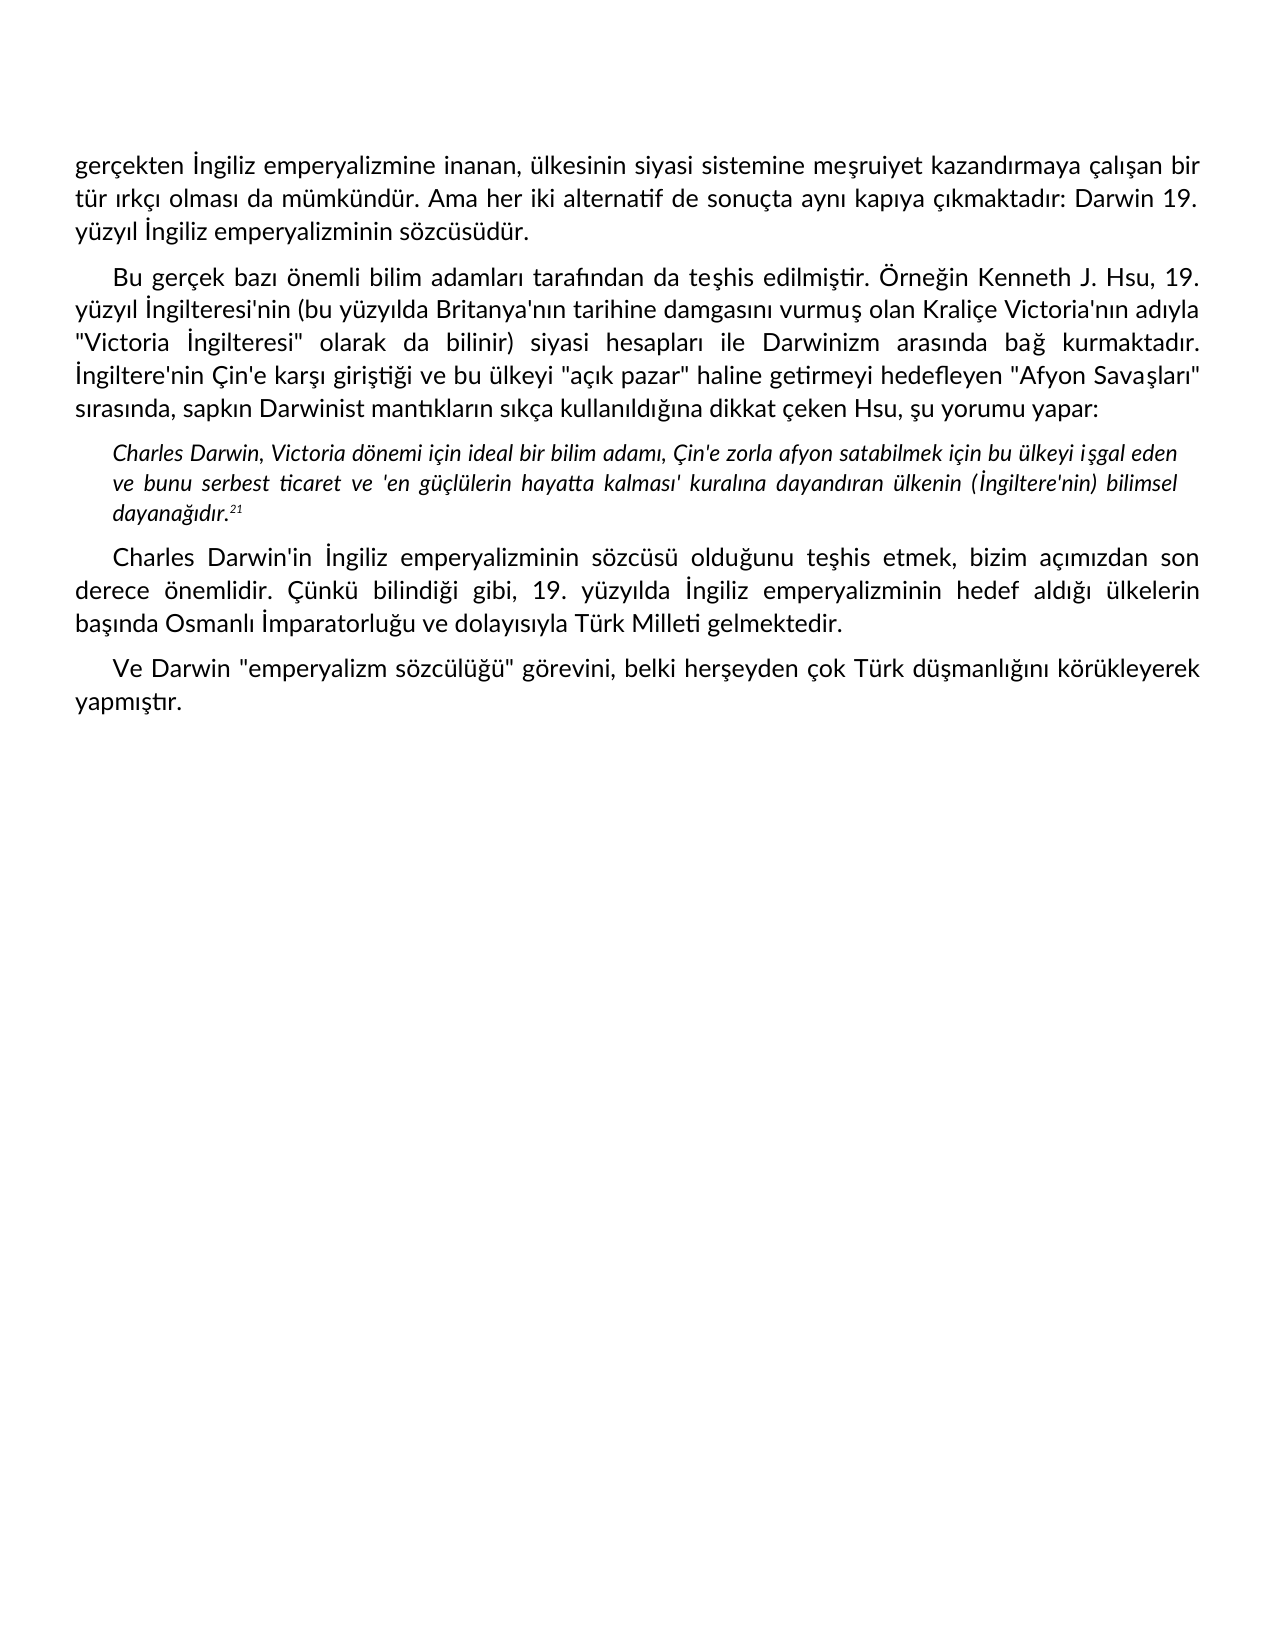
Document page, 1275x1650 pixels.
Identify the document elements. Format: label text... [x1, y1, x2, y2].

text gerçekten İngiliz emperyalizmine inanan, ülkesinin siyasi sistemine meşruiyet kazandırmaya çalışan bir tür ırkçı olması da mümkündür. Ama her iki alternatif de sonuçta aynı kapıya çıkmaktadır: Darwin 19. yüzyıl İngiliz emperyalizminin sözcüsüdür. [75, 150, 1200, 246]
text Charles Darwin'in İngiliz emperyalizminin sözcüsü olduğunu teşhis etmek, bizim açımızdan son derece önemlidir. Çünkü bilindiği gibi, 19. yüzyılda İngiliz emperyalizminin hedef aldığı ülkelerin başında Osmanlı İmparatorluğu ve dolayısıyla Türk Milleti gelmektedir. [75, 541, 1200, 637]
text Ve Darwin "emperyalizm sözcülüğü" görevini, belki herşeyden çok Türk düşmanlığını körükleyerek yapmıştır. [75, 653, 1200, 716]
text Bu gerçek bazı önemli bilim adamları tarafından da teşhis edilmiştir. Örneğin Kenneth J. Hsu, 19. yüzyıl İngilteresi'nin (bu yüzyılda Britanya'nın tarihine damgasını vurmuş olan Kraliçe Victoria'nın adıyla "Victoria İngilteresi" olarak da bilinir) siyasi hesapları ile Darwinizm arasında bağ kurmaktadır. İngiltere'nin Çin'e karşı giriştiği ve bu ülkeyi "açık pazar" haline getirmeyi hedefleyen "Afyon Savaşları" sırasında, sapkın Darwinist mantıkların sıkça kullanıldığına dikkat çeken Hsu, şu yorumu yapar: [75, 261, 1200, 423]
text Charles Darwin, Victoria dönemi için ideal bir bilim adamı, Çin'e zorla afyon satabilmek için bu ülkeyi işgal eden ve bunu serbest ticaret ve 'en güçlülerin hayatta kalması' kuralına dayandıran ülkenin (İngiltere'nin) bilimsel dayanağıdır.21 [112, 438, 1178, 526]
